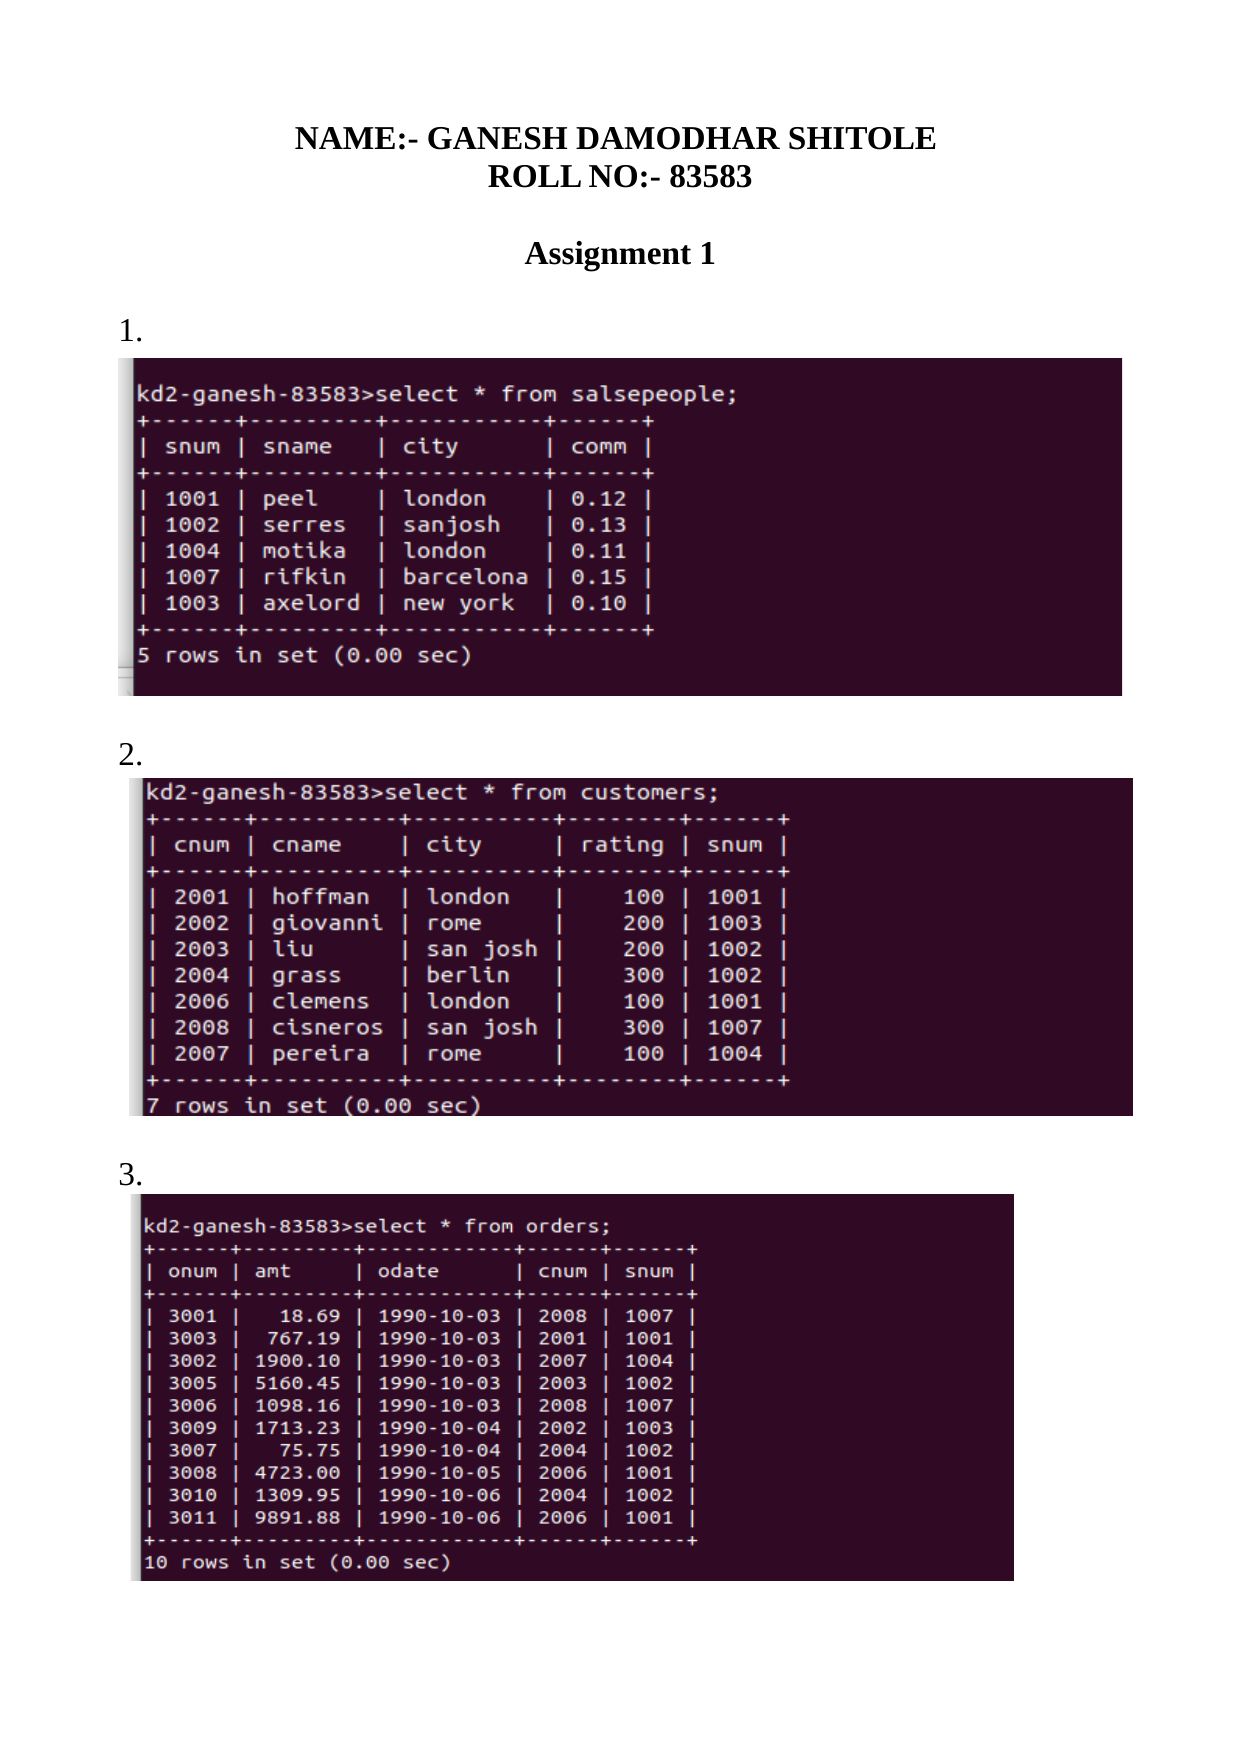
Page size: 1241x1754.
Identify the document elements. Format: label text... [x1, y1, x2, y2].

picture [118, 358, 1123, 696]
picture [129, 778, 1133, 1116]
text Assignment 1 [118, 233, 1122, 271]
text 3. [118, 1154, 1122, 1193]
text 2. [118, 734, 1122, 772]
text ROLL NO:- 83583 [118, 156, 1122, 195]
text NAME:- GANESH DAMODHAR SHITOLE [118, 118, 1122, 156]
text 1. [118, 310, 1122, 348]
picture [130, 1194, 1014, 1581]
